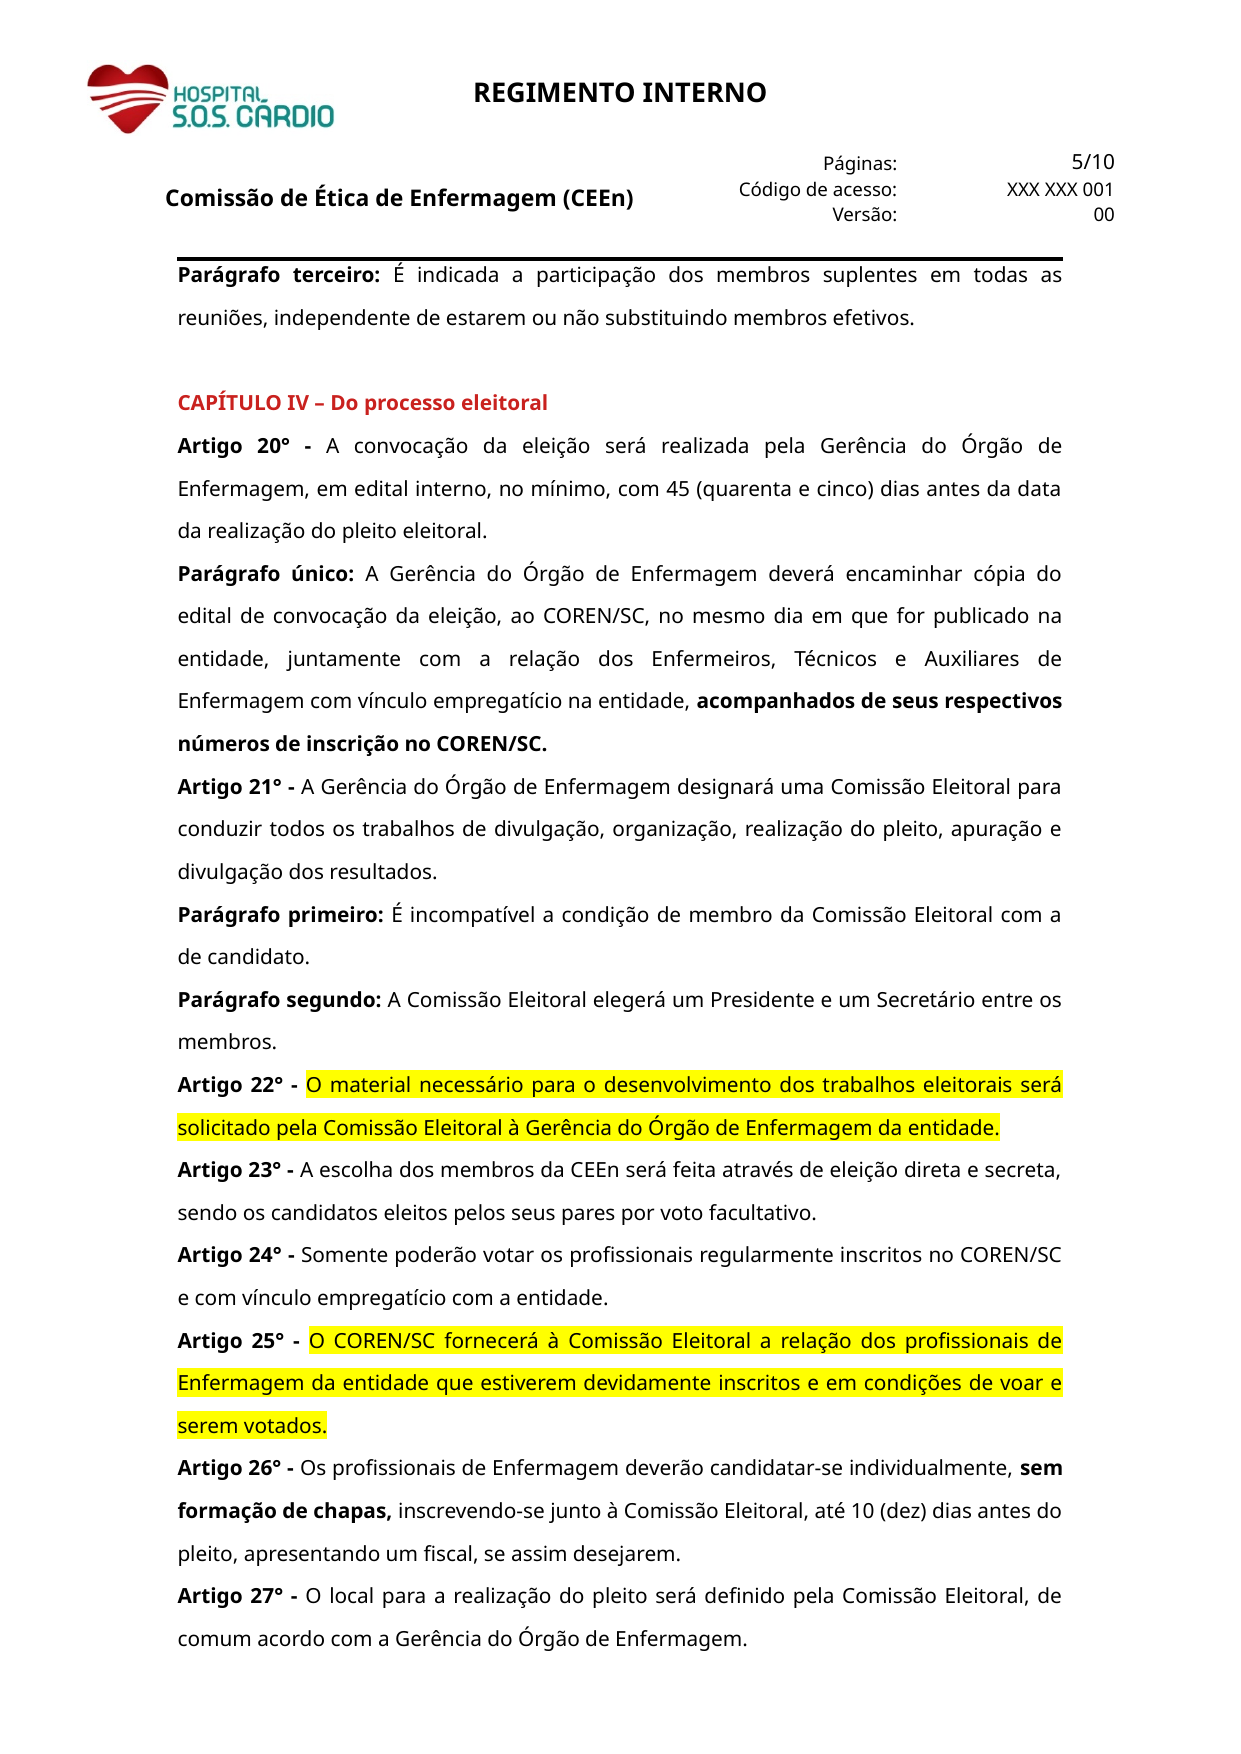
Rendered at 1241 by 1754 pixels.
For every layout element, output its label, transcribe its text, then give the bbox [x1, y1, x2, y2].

text Artigo 26° - Os profissionais de Enfermagem deverão candidatar-se individualmente, sem formação de chapas, inscrevendo-se junto à Comissão Eleitoral, até 10 (dez) dias antes do pleito, apresentando um fiscal, se assim desejarem. [177, 1453, 1063, 1567]
text Parágrafo único: A Gerência do Órgão de Enfermagem deverá encaminhar cópia do edital de convocação da eleição, ao COREN/SC, no mesmo dia em que for publicado na entidade, juntamente com a relação dos Enfermeiros, Técnicos e Auxiliares de Enfermagem com vínculo empregatício na entidade, acompanhados de seus respectivos números de inscrição no COREN/SC. [177, 559, 1063, 758]
text Parágrafo terceiro: É indicada a participação dos membros suplentes em todas as reuniões, independente de estarem ou não substituindo membros efetivos. [177, 261, 1063, 332]
text Artigo 21° - A Gerência do Órgão de Enfermagem designará uma Comissão Eleitoral para conduzir todos os trabalhos de divulgação, organização, realização do pleito, apuração e divulgação dos resultados. [177, 772, 1063, 886]
text CAPÍTULO IV – Do processo eleitoral [177, 388, 1063, 417]
text Artigo 24° - Somente poderão votar os profissionais regularmente inscritos no COREN/SC e com vínculo empregatício com a entidade. [177, 1241, 1063, 1312]
text Artigo 23° - A escolha dos membros da CEEn será feita através de eleição direta e secreta, sendo os candidatos eleitos pelos seus pares por voto facultativo. [177, 1155, 1063, 1226]
text Artigo 22° - O material necessário para o desenvolvimento dos trabalhos eleitorais será solicitado pela Comissão Eleitoral à Gerência do Órgão de Enfermagem da entidade. [177, 1070, 1063, 1141]
text Artigo 20° - A convocação da eleição será realizada pela Gerência do Órgão de Enfermagem, em edital interno, no mínimo, com 45 (quarenta e cinco) dias antes da data da realização do pleito eleitoral. [177, 431, 1063, 545]
text Artigo 27° - O local para a realização do pleito será definido pela Comissão Eleitoral, de comum acordo com a Gerência do Órgão de Enfermagem. [177, 1581, 1063, 1652]
text Parágrafo primeiro: É incompatível a condição de membro da Comissão Eleitoral com a de candidato. [177, 900, 1063, 971]
text Parágrafo segundo: A Comissão Eleitoral elegerá um Presidente e um Secretário entre os membros. [177, 985, 1063, 1056]
text Artigo 25° - O COREN/SC fornecerá à Comissão Eleitoral a relação dos profissionais de Enfermagem da entidade que estiverem devidamente inscritos e em condições de voar e serem votados. [177, 1326, 1063, 1439]
